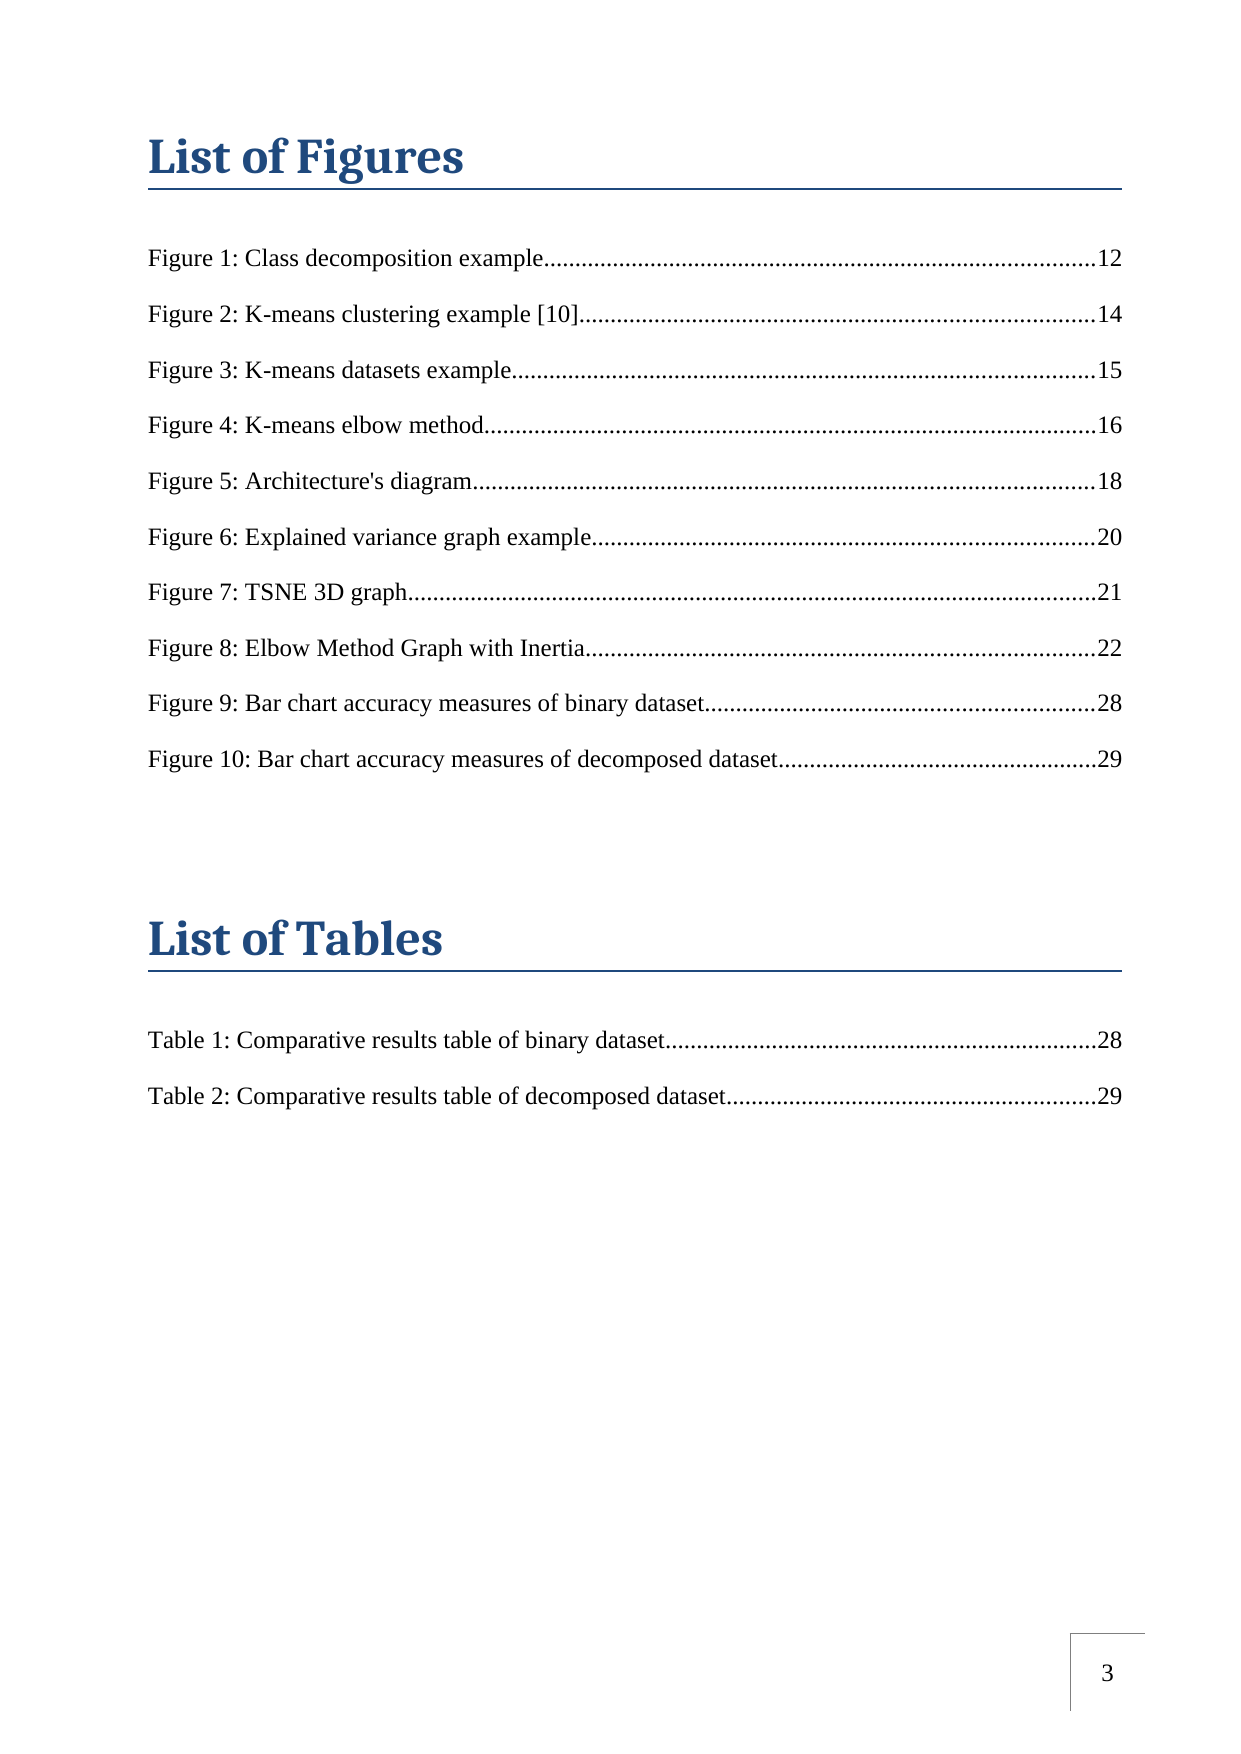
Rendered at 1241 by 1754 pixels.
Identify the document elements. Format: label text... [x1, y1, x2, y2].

subtitle List of Tables [148, 911, 1122, 970]
text Figure 2: K-means clustering example [10] 14 [148, 299, 1122, 328]
text Figure 9: Bar chart accuracy measures of binary dataset 28 [148, 688, 1122, 717]
text Figure 7: TSNE 3D graph 21 [148, 577, 1122, 606]
text Figure 5: Architecture's diagram 18 [148, 466, 1122, 495]
text Table 1: Comparative results table of binary dataset 28 [148, 1026, 1122, 1054]
text Figure 6: Explained variance graph example 20 [148, 522, 1122, 550]
text Figure 8: Elbow Method Graph with Inertia 22 [148, 633, 1122, 662]
text Figure 4: K-means elbow method 16 [148, 410, 1122, 439]
text Figure 1: Class decomposition example 12 [148, 243, 1122, 272]
text Figure 3: K-means datasets example 15 [148, 355, 1122, 383]
text Table 2: Comparative results table of decomposed dataset 29 [148, 1081, 1122, 1110]
text Figure 10: Bar chart accuracy measures of decomposed dataset 29 [148, 744, 1122, 773]
subtitle List of Figures [148, 129, 1122, 188]
